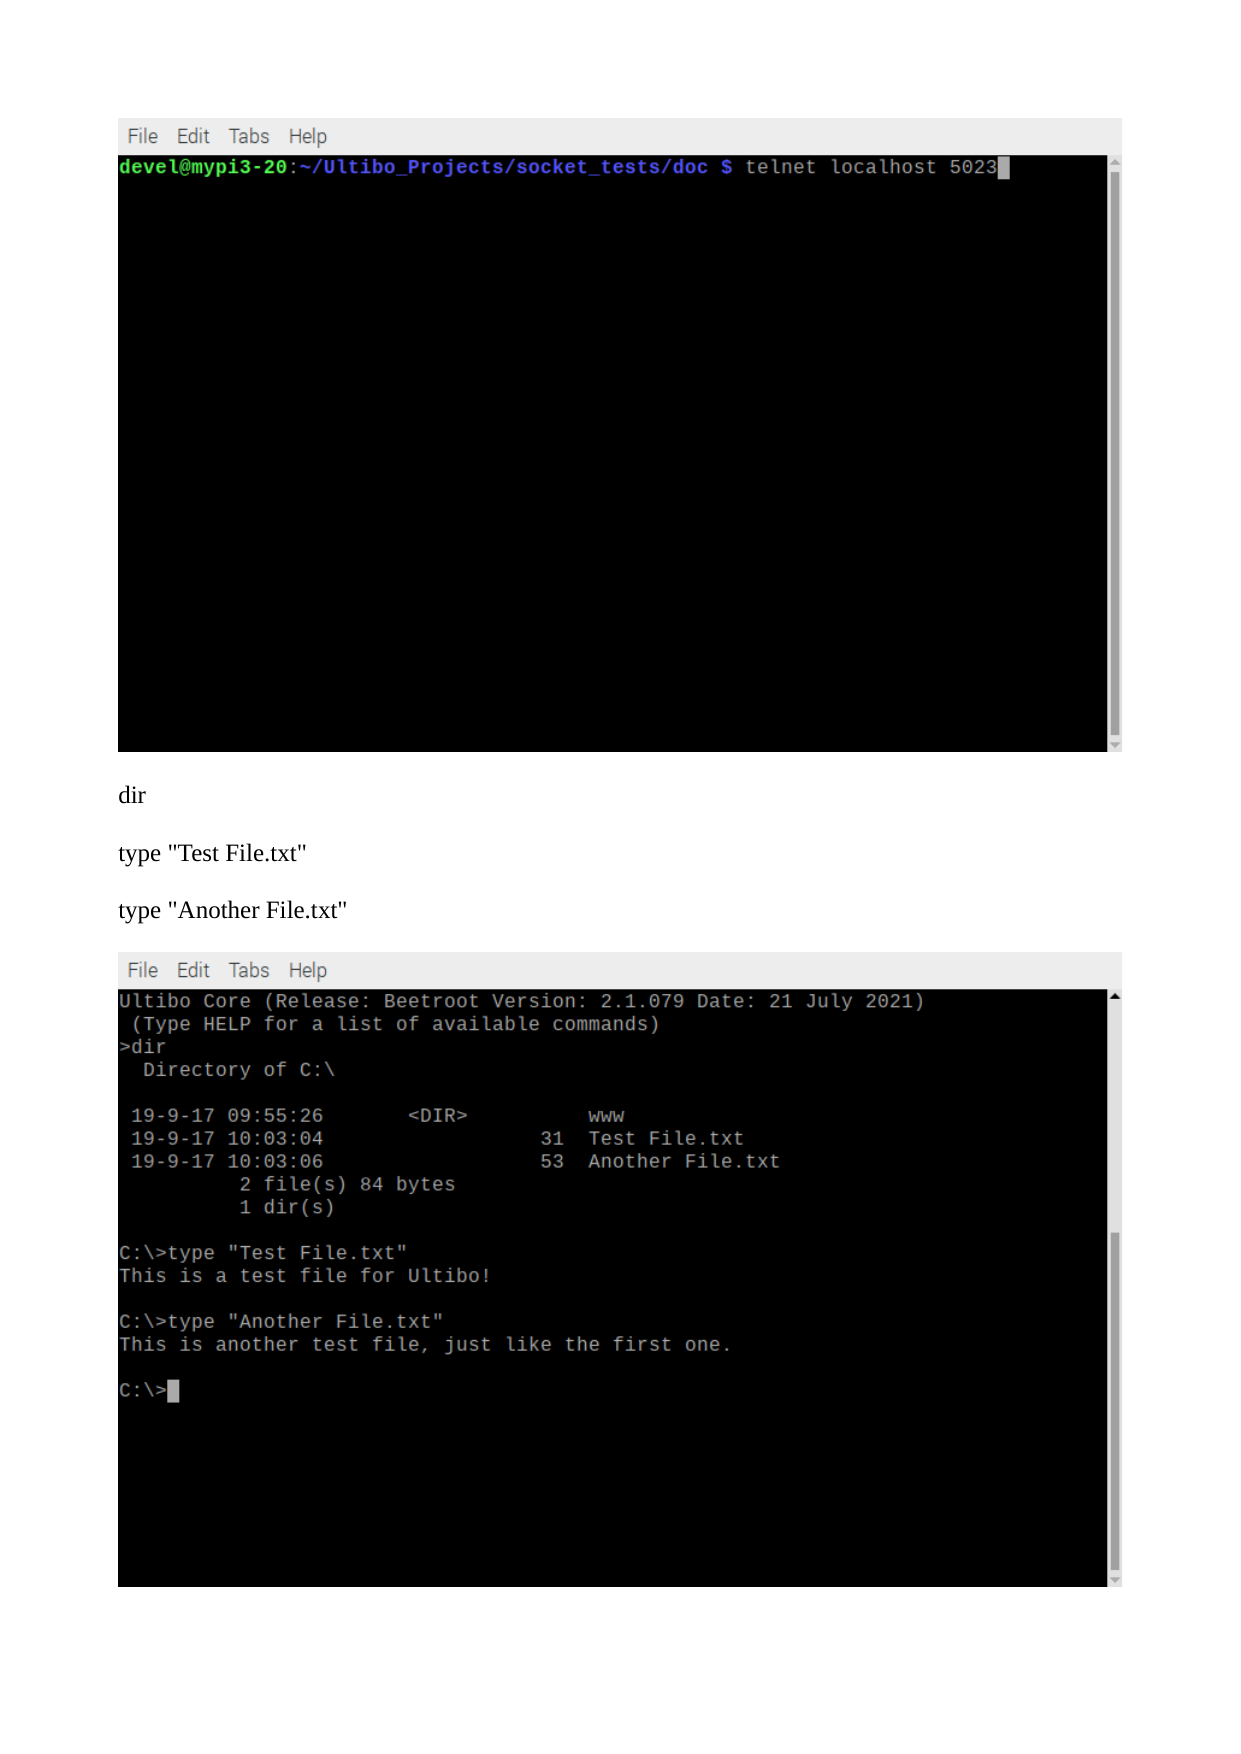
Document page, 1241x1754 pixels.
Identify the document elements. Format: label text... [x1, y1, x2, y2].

picture [118, 952, 1123, 1587]
text type "Test File.txt" [118, 838, 1122, 867]
text dir [118, 780, 1122, 809]
picture [118, 118, 1123, 752]
text type "Another File.txt" [118, 895, 1122, 924]
